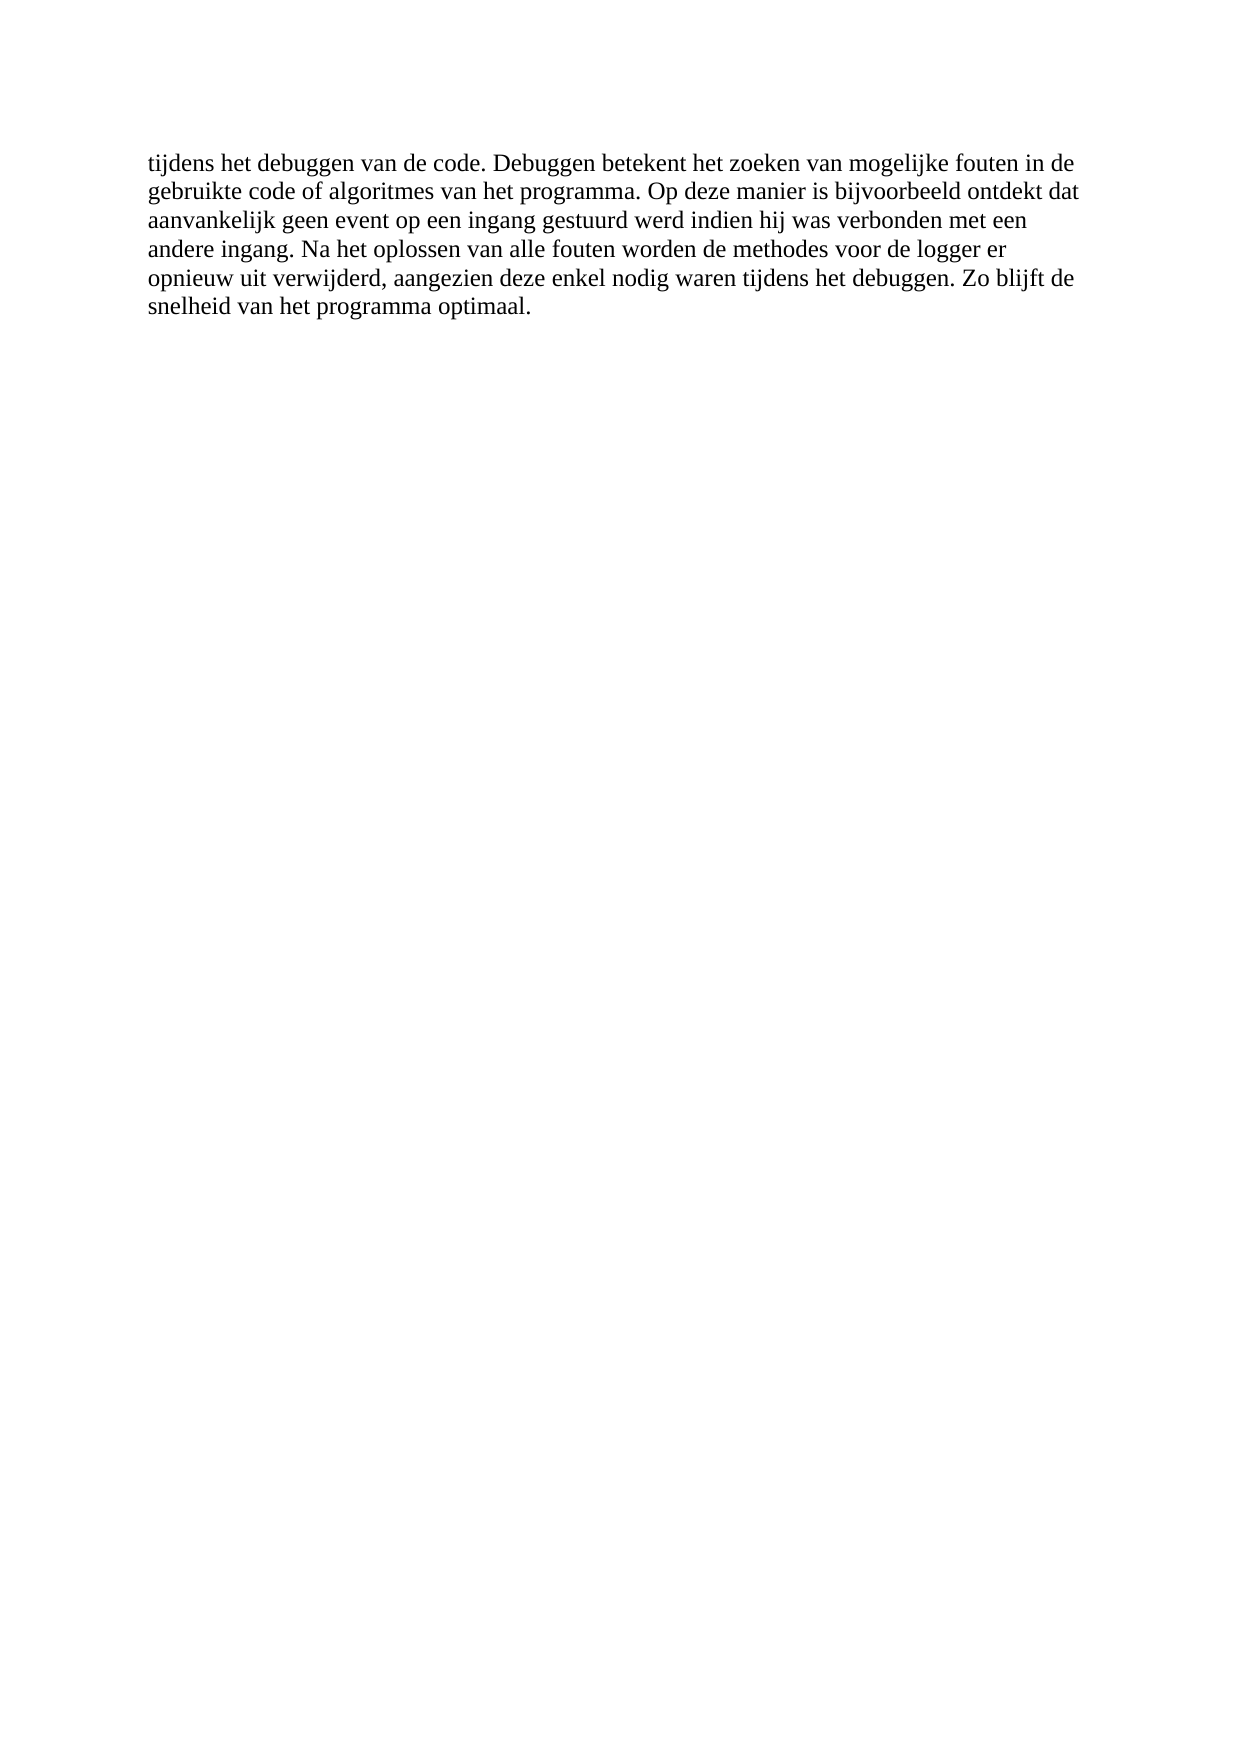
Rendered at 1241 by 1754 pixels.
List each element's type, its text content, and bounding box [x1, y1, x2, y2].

text tijdens het debuggen van de code. Debuggen betekent het zoeken van mogelijke fouten in de gebruikte code of algoritmes van het programma. Op deze manier is bijvoorbeeld ontdekt dat aanvankelijk geen event op een ingang gestuurd werd indien hij was verbonden met een andere ingang. Na het oplossen van alle fouten worden de methodes voor de logger er opnieuw uit verwijderd, aangezien deze enkel nodig waren tijdens het debuggen. Zo blijft de snelheid van het programma optimaal. [148, 148, 1093, 320]
